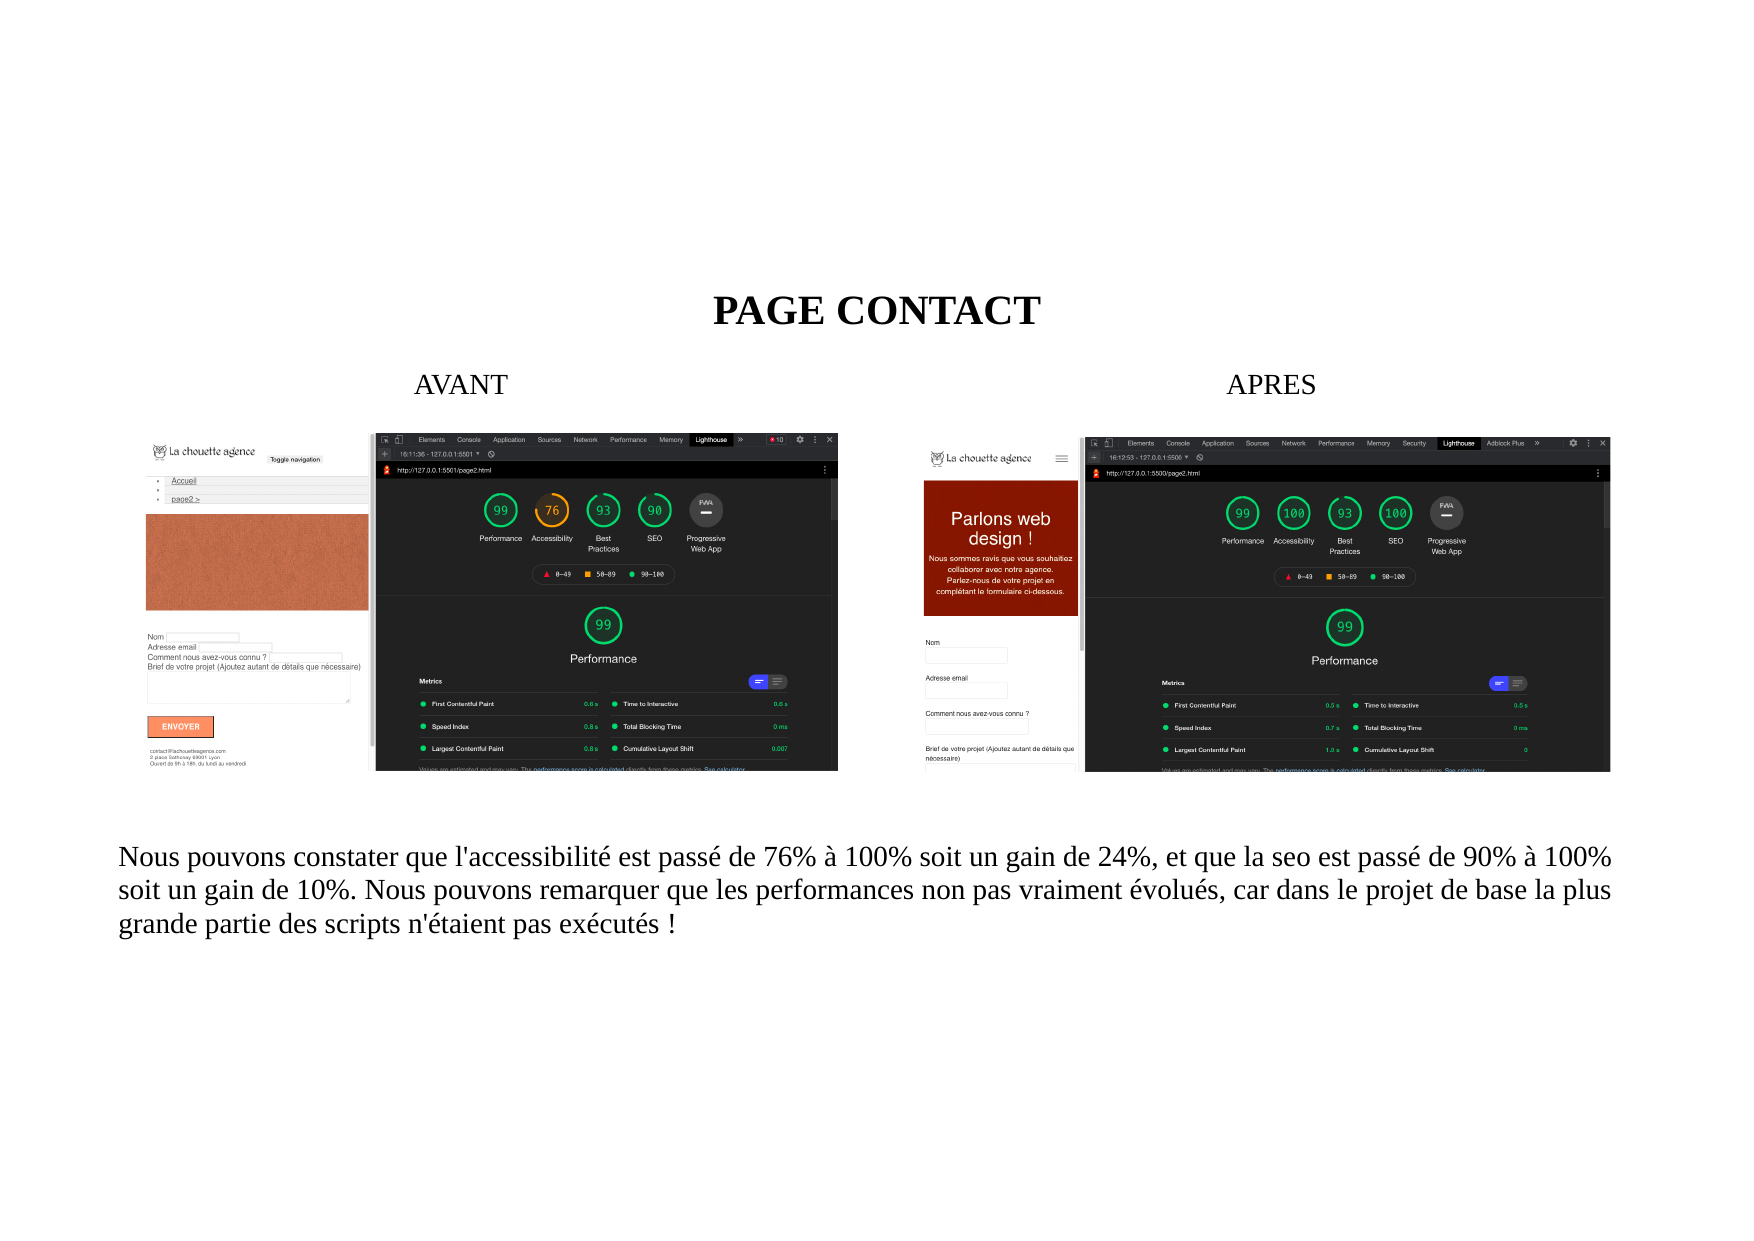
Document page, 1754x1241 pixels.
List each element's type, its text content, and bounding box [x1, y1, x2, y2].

picture [145, 433, 838, 771]
text AVANT APRES [118, 367, 1636, 401]
text Nous pouvons constater que l'accessibilité est passé de 76% à 100% soit un gain de 24%, et que la seo est passé de 90% à 100% soit un gain de 10%. Nous pouvons remarquer que les performances non pas vraiment évolués, car dans le projet de base la plus grande partie des scripts n'étaient pas exécutés ! [118, 839, 1636, 939]
picture [923, 437, 1611, 772]
text PAGE CONTACT [118, 286, 1636, 334]
